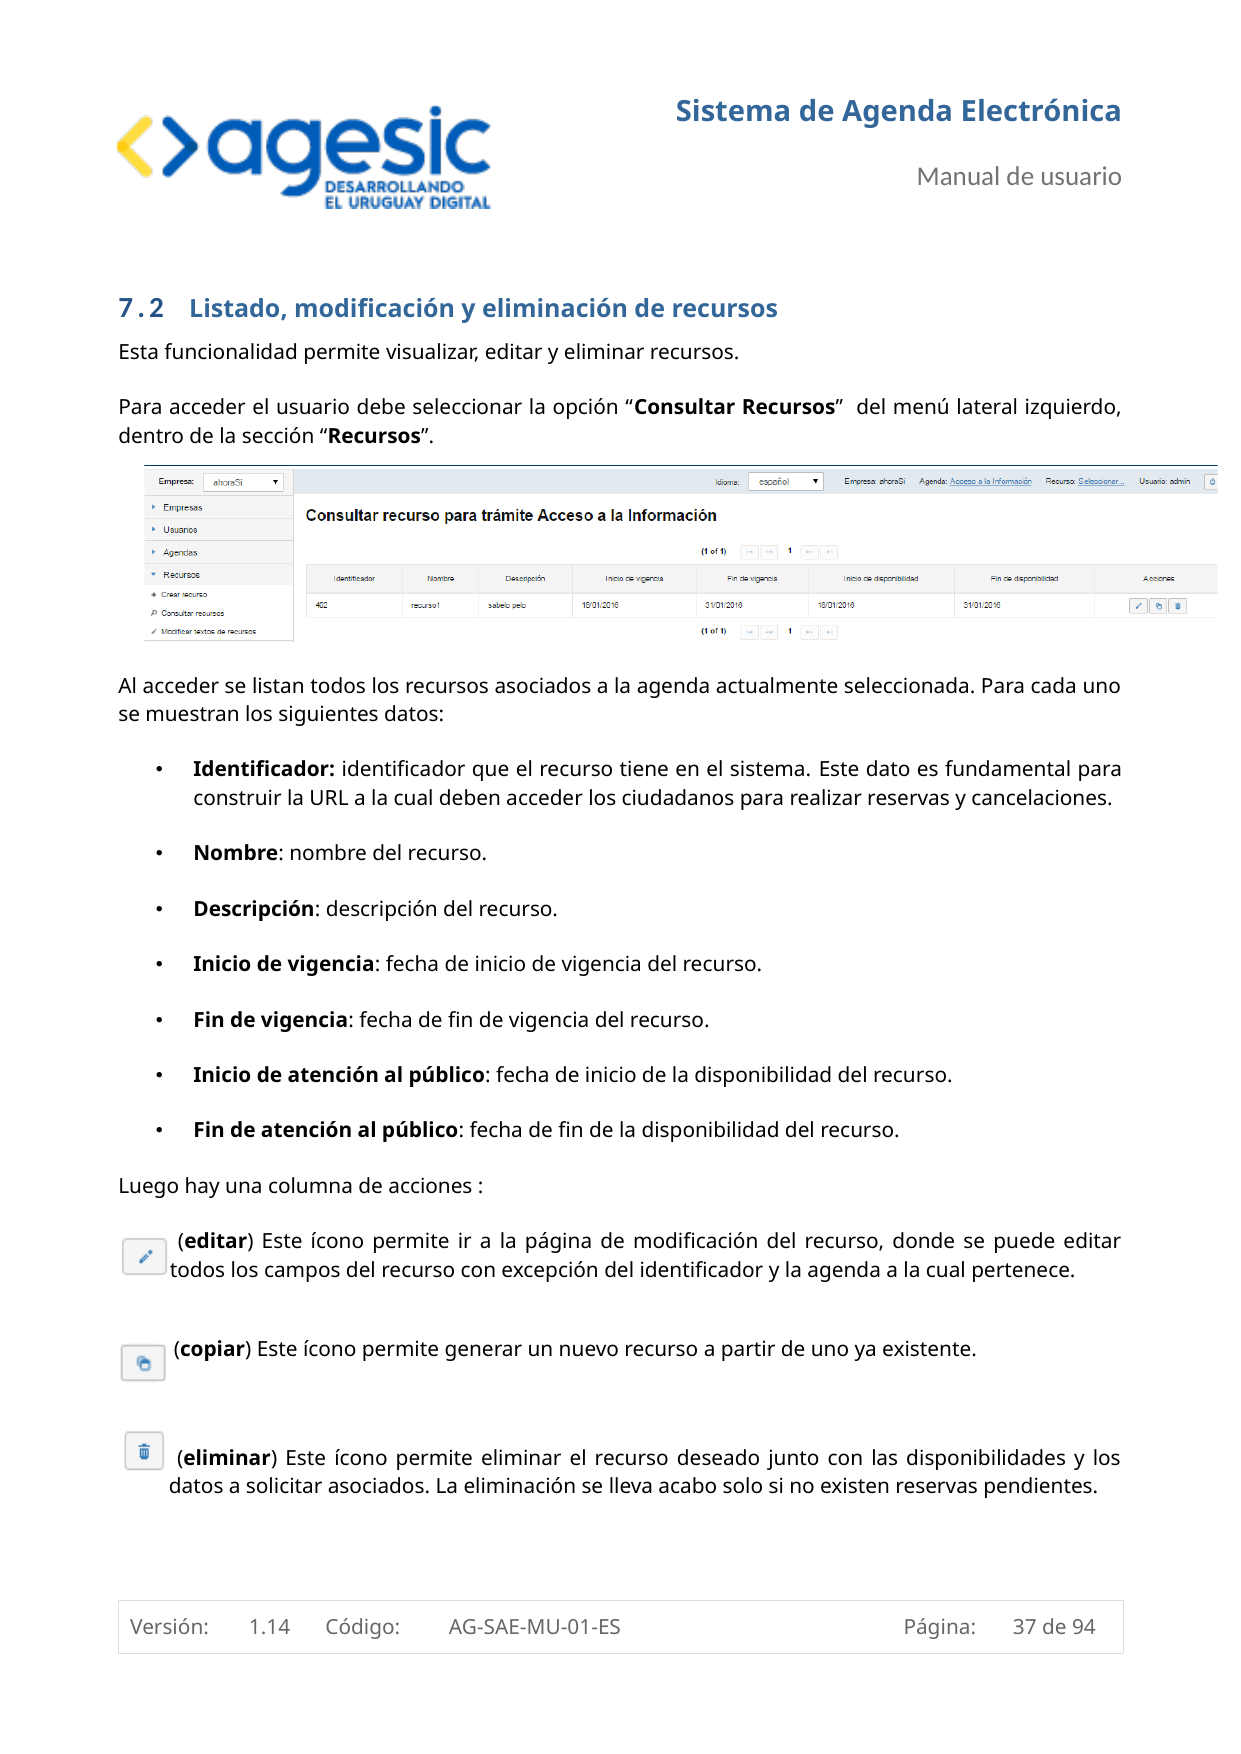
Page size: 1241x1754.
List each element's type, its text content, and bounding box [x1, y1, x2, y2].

list Fin de vigencia: fecha de fin de vigencia del recurso. [156, 1005, 1122, 1033]
picture [118, 1235, 170, 1278]
picture [116, 105, 492, 209]
list Identificador: identificador que el recurso tiene en el sistema. Este dato es fundamental para construir la URL a la cual deben acceder los ciudadanos para realizar reservas y cancelaciones. [156, 754, 1122, 811]
text Al acceder se listan todos los recursos asociados a la agenda actualmente seleccionada. Para cada uno se muestran los siguientes datos: [118, 476, 1122, 728]
list Inicio de vigencia: fecha de inicio de vigencia del recurso. [156, 949, 1122, 978]
picture [144, 465, 1218, 642]
subtitle Listado, modificación y eliminación de recursos [118, 289, 1122, 325]
text Luego hay una columna de acciones : [118, 1171, 1122, 1199]
text (editar) Este ícono permite ir a la página de modificación del recurso, donde se puede editar todos los campos del recurso con excepción del identificador y la agenda a la cual pertenece. [118, 1226, 1122, 1307]
text (copiar) Este ícono permite generar un nuevo recurso a partir de uno ya existente. [118, 1334, 1122, 1416]
text (eliminar) Este ícono permite eliminar el recurso deseado junto con las disponibilidades y los datos a solicitar asociados. La eliminación se lleva acabo solo si no existen reservas pendientes. [118, 1443, 1122, 1504]
list Fin de atención al público: fecha de fin de la disponibilidad del recurso. [156, 1116, 1122, 1144]
list Descripción: descripción del recurso. [156, 894, 1122, 922]
list Inicio de atención al público: fecha de inicio de la disponibilidad del recurso. [156, 1060, 1122, 1088]
text Para acceder el usuario debe seleccionar la opción “Consultar Recursos” del menú lateral izquierdo, dentro de la sección “Recursos”. [118, 392, 1122, 449]
text Esta funcionalidad permite visualizar, editar y eliminar recursos. [118, 337, 1122, 365]
picture [121, 1427, 169, 1475]
list Nombre: nombre del recurso. [156, 838, 1122, 867]
picture [118, 1342, 169, 1386]
